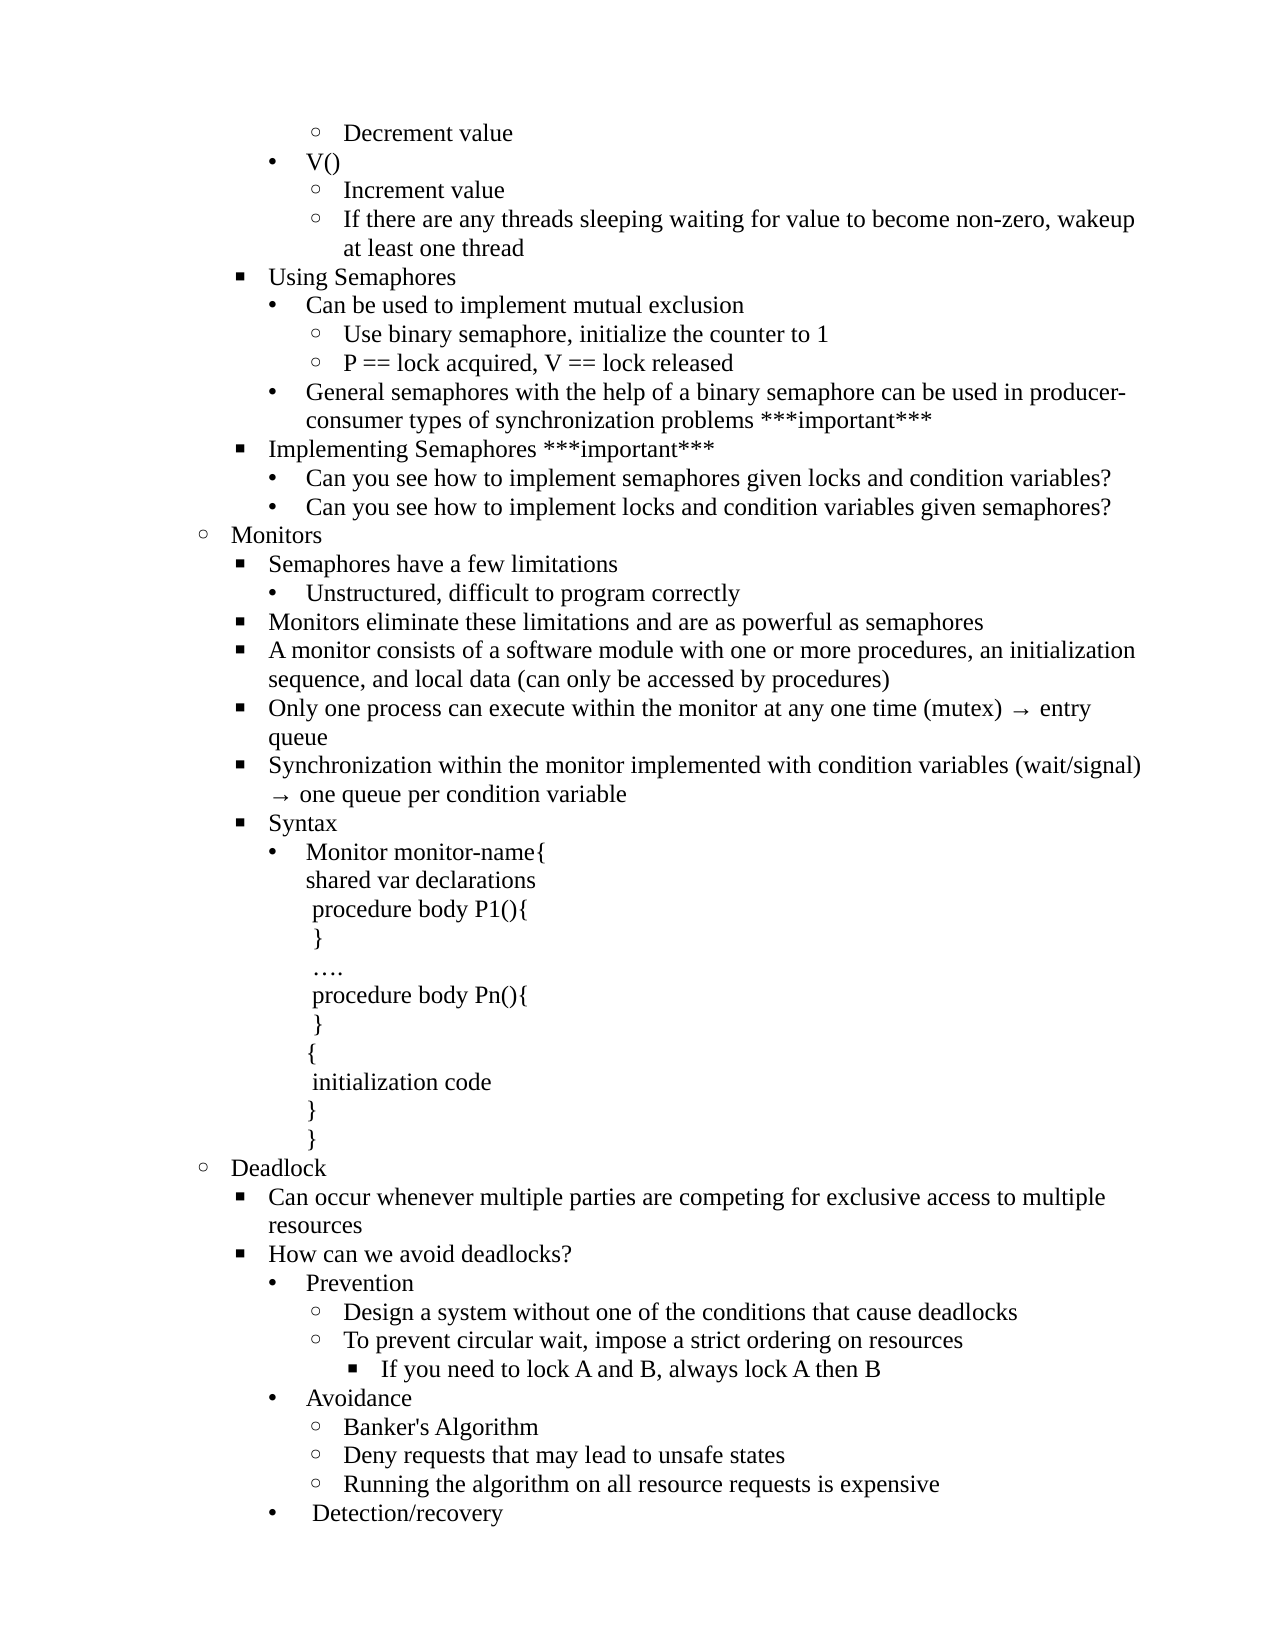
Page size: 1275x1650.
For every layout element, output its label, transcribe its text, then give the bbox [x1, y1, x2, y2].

list A monitor consists of a software module with one or more procedures, an initialization sequence, and local data (can only be accessed by procedures) [231, 636, 1157, 693]
list Can be used to implement mutual exclusion [268, 291, 1157, 319]
list Design a system without one of the conditions that cause deadlocks [306, 1297, 1157, 1326]
list Banker's Algorithm [306, 1412, 1157, 1441]
list Semaphores have a few limitations [231, 549, 1157, 578]
list Running the algorithm on all resource requests is expensive [306, 1469, 1157, 1498]
list Unstructured, difficult to program correctly [268, 578, 1157, 607]
list Using Semaphores [231, 262, 1157, 291]
list Deadlock [193, 1153, 1157, 1182]
list How can we avoid deadlocks? [231, 1239, 1157, 1268]
list Increment value [306, 176, 1157, 204]
list Monitor monitor-name{ shared var declarations procedure body P1(){ } …. procedure body Pn(){ } { initialization code } } [268, 837, 1157, 1153]
list Deny requests that may lead to unsafe states [306, 1441, 1157, 1469]
list Decrement value [306, 118, 1157, 147]
list Can occur whenever multiple parties are competing for exclusive access to multiple resources [231, 1182, 1157, 1239]
list Use binary semaphore, initialize the counter to 1 [306, 319, 1157, 348]
list If you need to lock A and B, always lock A then B [343, 1354, 1157, 1383]
list Monitors eliminate these limitations and are as powerful as semaphores [231, 607, 1157, 636]
list Monitors [193, 521, 1157, 549]
list Synchronization within the monitor implemented with condition variables (wait/signal) → one queue per condition variable [231, 751, 1157, 808]
list If there are any threads sleeping waiting for value to become non-zero, wakeup at least one thread [306, 204, 1157, 262]
list Implementing Semaphores ***important*** [231, 434, 1157, 463]
list General semaphores with the help of a binary semaphore can be used in producer-consumer types of synchronization problems ***important*** [268, 377, 1157, 434]
list To prevent circular wait, impose a strict ordering on resources [306, 1326, 1157, 1354]
list Syntax [231, 808, 1157, 837]
list Can you see how to implement locks and condition variables given semaphores? [268, 492, 1157, 521]
list Prevention [268, 1268, 1157, 1297]
list Only one process can execute within the monitor at any one time (mutex) → entry queue [231, 693, 1157, 751]
list P == lock acquired, V == lock released [306, 348, 1157, 377]
list Detection/recovery [268, 1498, 1157, 1527]
list Can you see how to implement semaphores given locks and condition variables? [268, 463, 1157, 492]
list V() [268, 147, 1157, 176]
list Avoidance [268, 1383, 1157, 1412]
